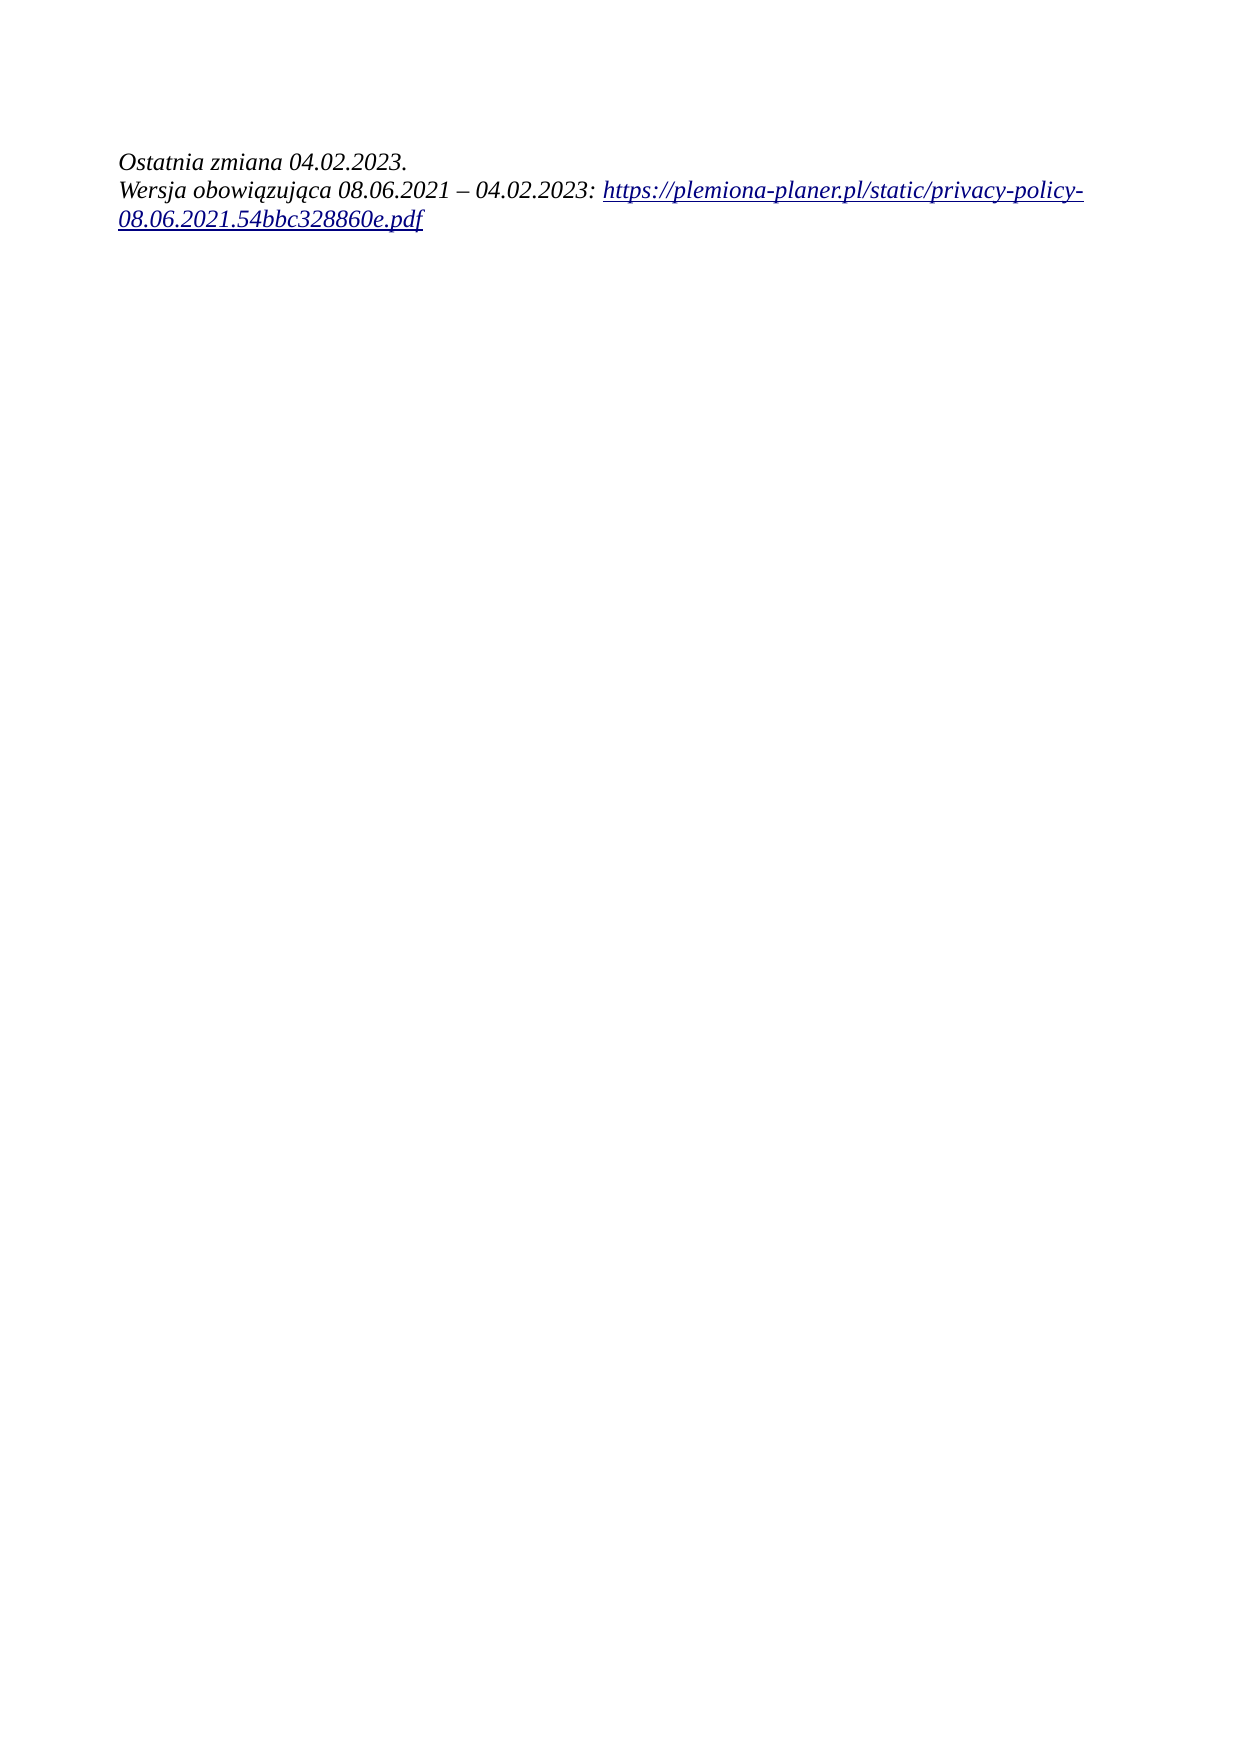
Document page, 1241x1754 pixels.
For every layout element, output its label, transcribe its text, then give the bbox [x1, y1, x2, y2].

text Ostatnia zmiana 04.02.2023. [118, 147, 1122, 176]
text Wersja obowiązująca 08.06.2021 – 04.02.2023: https://plemiona-planer.pl/static/privacy-policy-08.06.2021.54bbc328860e.pdf [118, 176, 1122, 233]
